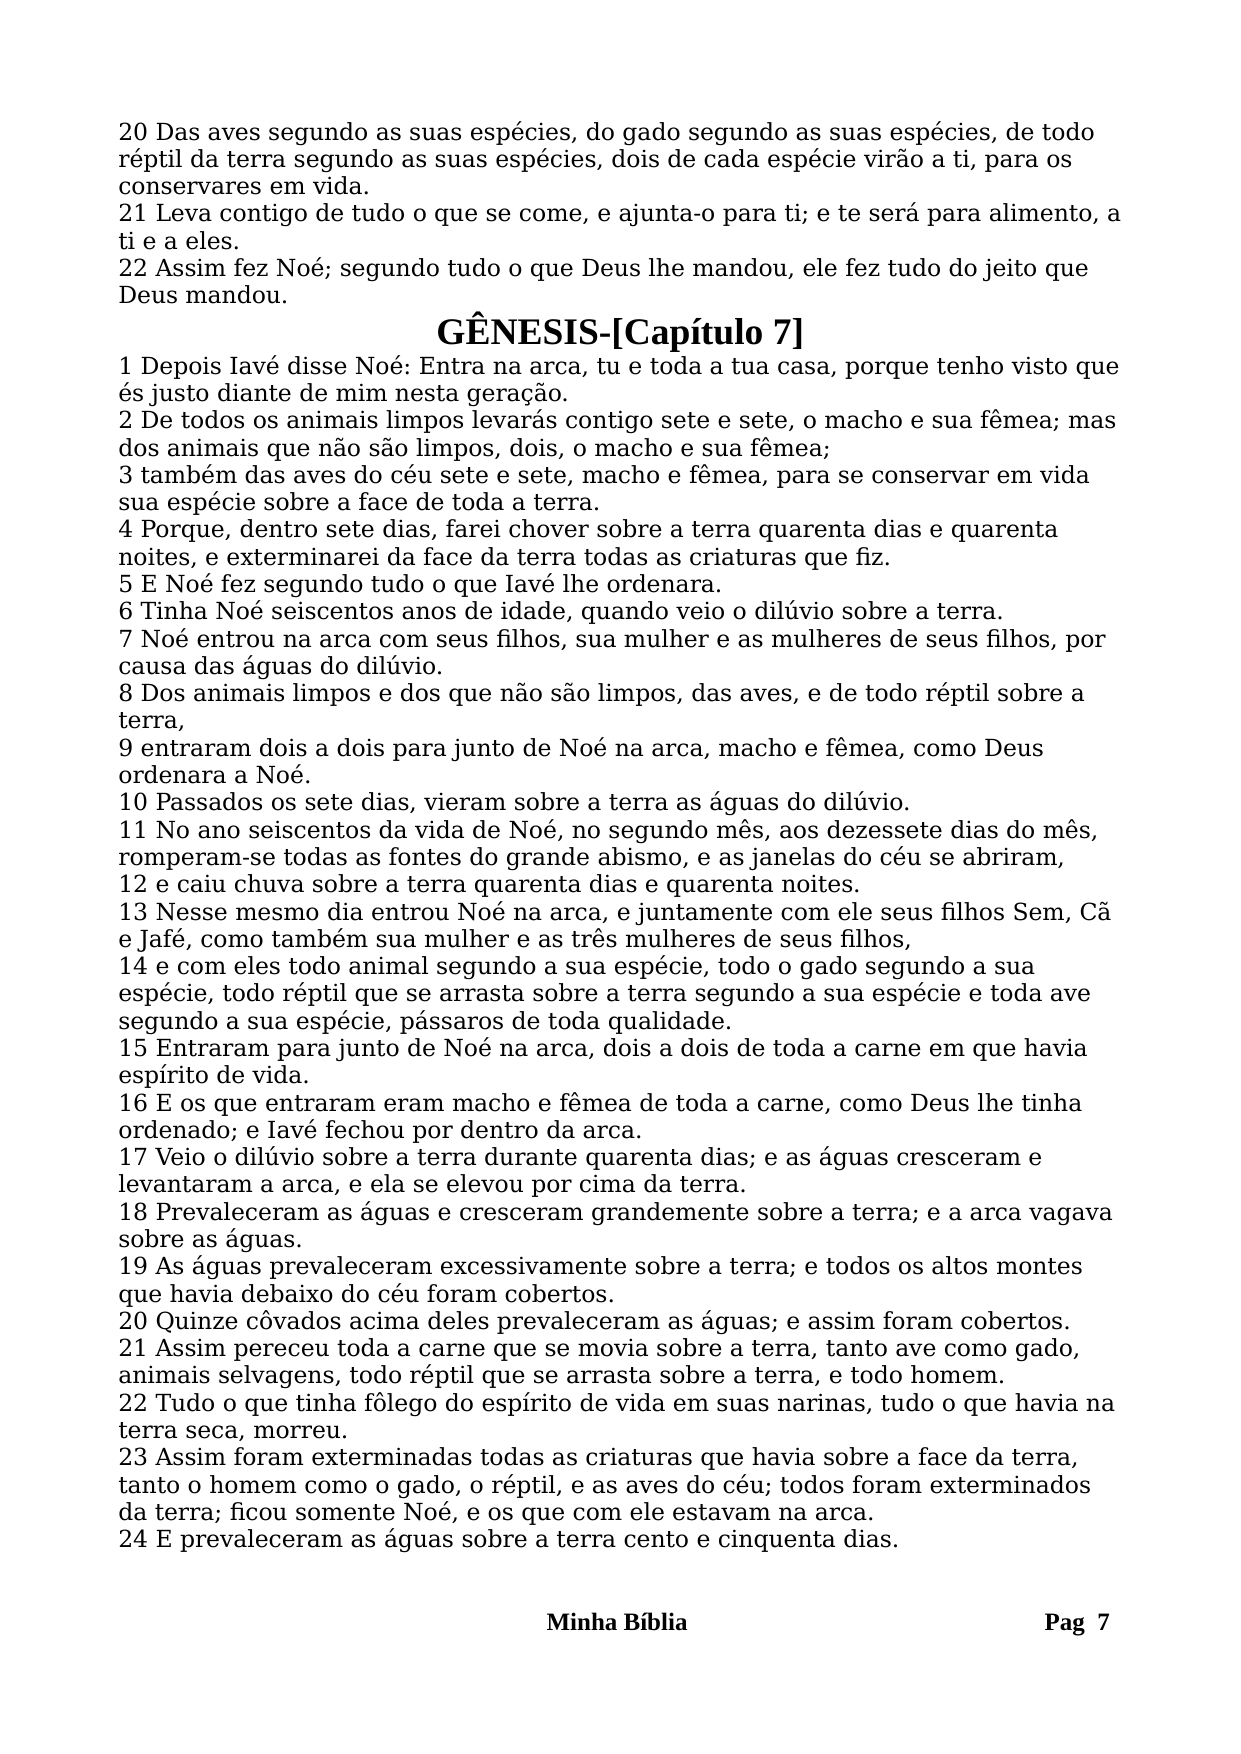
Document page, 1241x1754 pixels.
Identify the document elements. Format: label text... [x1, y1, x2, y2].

subtitle GÊNESIS-[Capítulo 7] [118, 309, 1122, 352]
text 24 E prevaleceram as águas sobre a terra cento e cinquenta dias. [118, 1526, 1122, 1553]
text 7 Noé entrou na arca com seus filhos, sua mulher e as mulheres de seus filhos, por causa das águas do dilúvio. [118, 625, 1122, 680]
text 14 e com eles todo animal segundo a sua espécie, todo o gado segundo a sua espécie, todo réptil que se arrasta sobre a terra segundo a sua espécie e toda ave segundo a sua espécie, pássaros de toda qualidade. [118, 953, 1122, 1034]
text 21 Leva contigo de tudo o que se come, e ajunta-o para ti; e te será para alimento, a ti e a eles. [118, 200, 1122, 254]
text 13 Nesse mesmo dia entrou Noé na arca, e juntamente com ele seus filhos Sem, Cã e Jafé, como também sua mulher e as três mulheres de seus filhos, [118, 898, 1122, 953]
text 16 E os que entraram eram macho e fêmea de toda a carne, como Deus lhe tinha ordenado; e Iavé fechou por dentro da arca. [118, 1089, 1122, 1144]
text 21 Assim pereceu toda a carne que se movia sobre a terra, tanto ave como gado, animais selvagens, todo réptil que se arrasta sobre a terra, e todo homem. [118, 1335, 1122, 1389]
text 5 E Noé fez segundo tudo o que Iavé lhe ordenara. [118, 571, 1122, 598]
text 22 Assim fez Noé; segundo tudo o que Deus lhe mandou, ele fez tudo do jeito que Deus mandou. [118, 254, 1122, 309]
text 20 Quinze côvados acima deles prevaleceram as águas; e assim foram cobertos. [118, 1307, 1122, 1335]
text 20 Das aves segundo as suas espécies, do gado segundo as suas espécies, de todo réptil da terra segundo as suas espécies, dois de cada espécie virão a ti, para os conservares em vida. [118, 118, 1122, 200]
text 23 Assim foram exterminadas todas as criaturas que havia sobre a face da terra, tanto o homem como o gado, o réptil, e as aves do céu; todos foram exterminados da terra; ficou somente Noé, e os que com ele estavam na arca. [118, 1444, 1122, 1526]
text 22 Tudo o que tinha fôlego do espírito de vida em suas narinas, tudo o que havia na terra seca, morreu. [118, 1389, 1122, 1444]
text 18 Prevaleceram as águas e cresceram grandemente sobre a terra; e a arca vagava sobre as águas. [118, 1198, 1122, 1253]
text 11 No ano seiscentos da vida de Noé, no segundo mês, aos dezessete dias do mês, romperam-se todas as fontes do grande abismo, e as janelas do céu se abriram, [118, 816, 1122, 871]
text 12 e caiu chuva sobre a terra quarenta dias e quarenta noites. [118, 871, 1122, 898]
text 10 Passados os sete dias, vieram sobre a terra as águas do dilúvio. [118, 789, 1122, 816]
text 15 Entraram para junto de Noé na arca, dois a dois de toda a carne em que havia espírito de vida. [118, 1034, 1122, 1089]
text 8 Dos animais limpos e dos que não são limpos, das aves, e de todo réptil sobre a terra, [118, 680, 1122, 734]
text 19 As águas prevaleceram excessivamente sobre a terra; e todos os altos montes que havia debaixo do céu foram cobertos. [118, 1253, 1122, 1307]
text 6 Tinha Noé seiscentos anos de idade, quando veio o dilúvio sobre a terra. [118, 598, 1122, 625]
text 9 entraram dois a dois para junto de Noé na arca, macho e fêmea, como Deus ordenara a Noé. [118, 734, 1122, 789]
text 2 De todos os animais limpos levarás contigo sete e sete, o macho e sua fêmea; mas dos animais que não são limpos, dois, o macho e sua fêmea; [118, 407, 1122, 461]
text 1 Depois Iavé disse Noé: Entra na arca, tu e toda a tua casa, porque tenho visto que és justo diante de mim nesta geração. [118, 352, 1122, 407]
text 17 Veio o dilúvio sobre a terra durante quarenta dias; e as águas cresceram e levantaram a arca, e ela se elevou por cima da terra. [118, 1144, 1122, 1198]
text 3 também das aves do céu sete e sete, macho e fêmea, para se conservar em vida sua espécie sobre a face de toda a terra. [118, 461, 1122, 516]
text 4 Porque, dentro sete dias, farei chover sobre a terra quarenta dias e quarenta noites, e exterminarei da face da terra todas as criaturas que fiz. [118, 516, 1122, 571]
